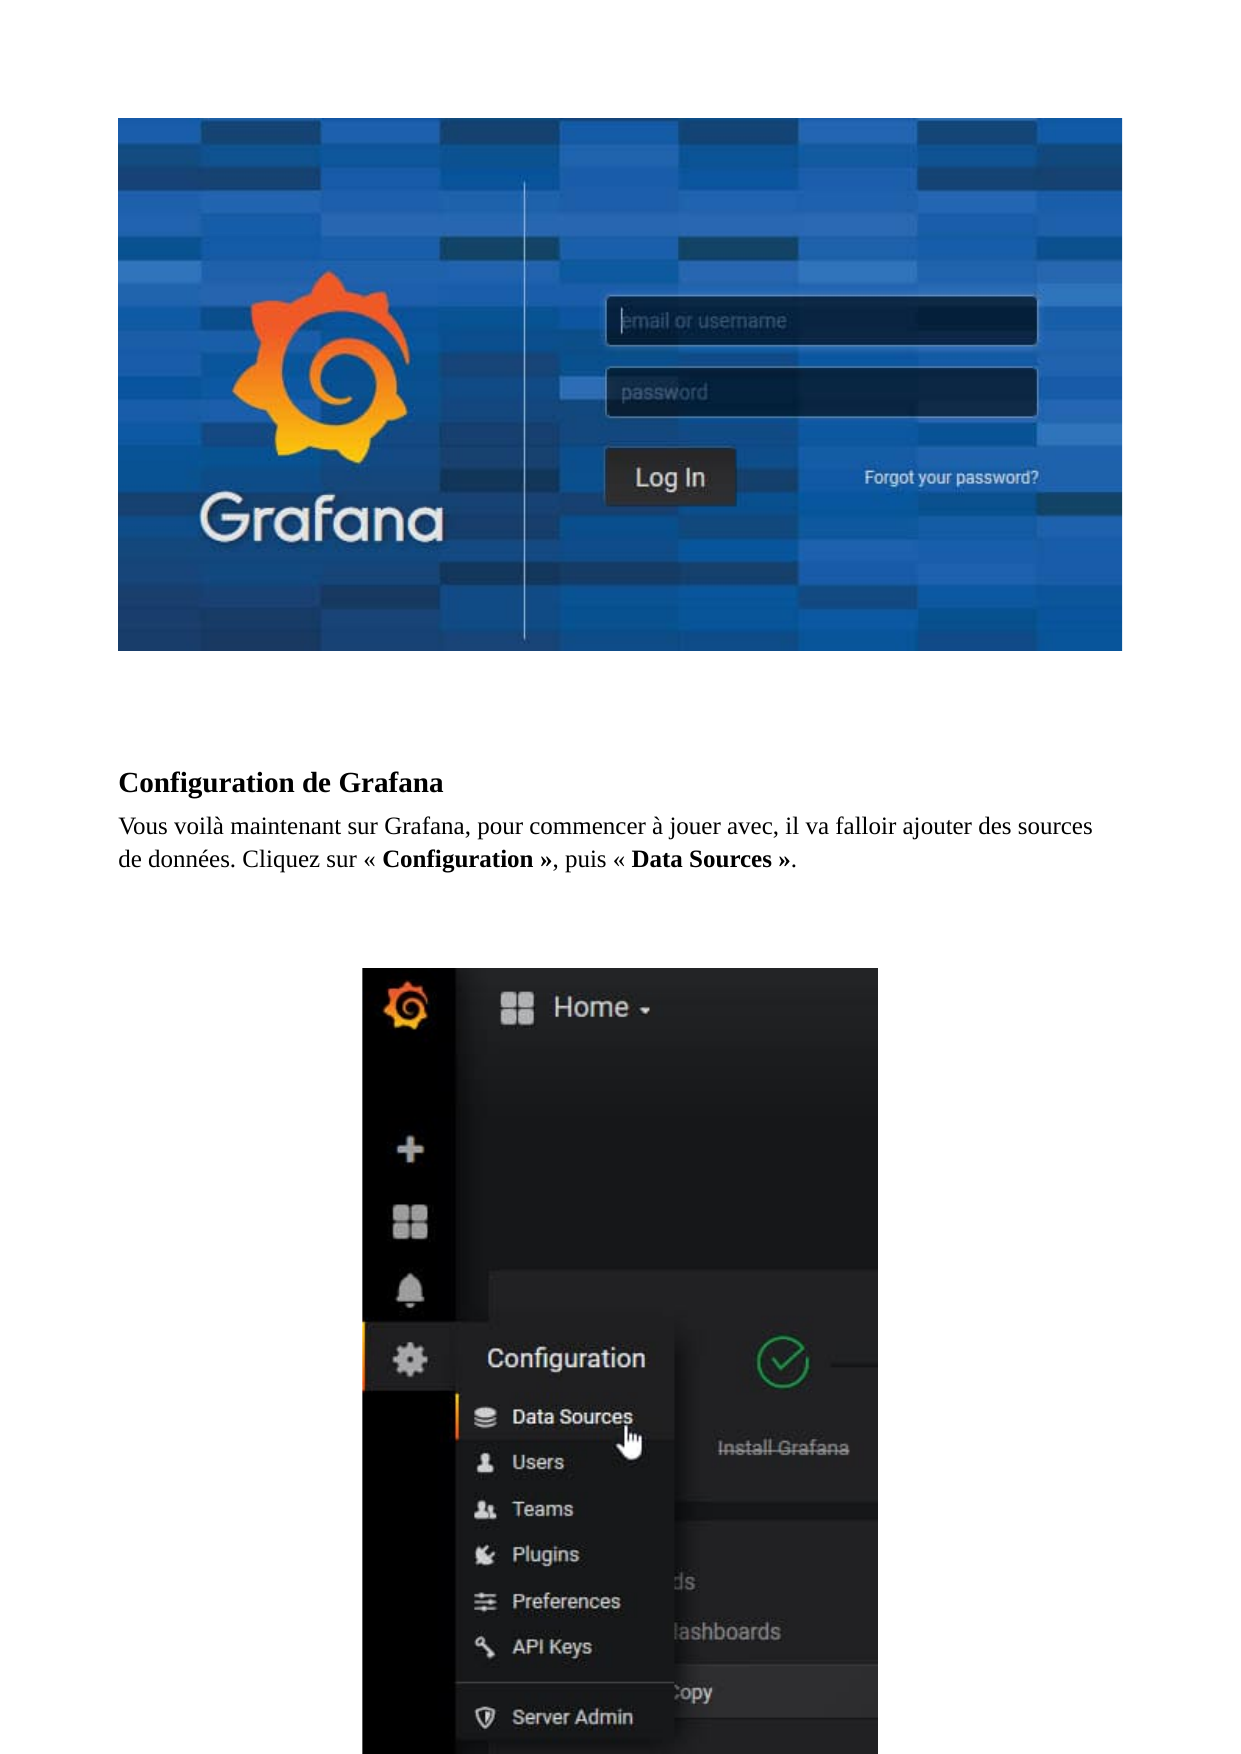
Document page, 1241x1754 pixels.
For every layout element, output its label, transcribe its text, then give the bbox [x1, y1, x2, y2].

text Vous voilà maintenant sur Grafana, pour commencer à jouer avec, il va falloir ajouter des sources de données. Cliquez sur « Configuration », puis « Data Sources ». [118, 811, 1122, 873]
subtitle Configuration de Grafana [118, 765, 1122, 798]
picture [118, 118, 1123, 651]
picture [362, 968, 878, 1754]
